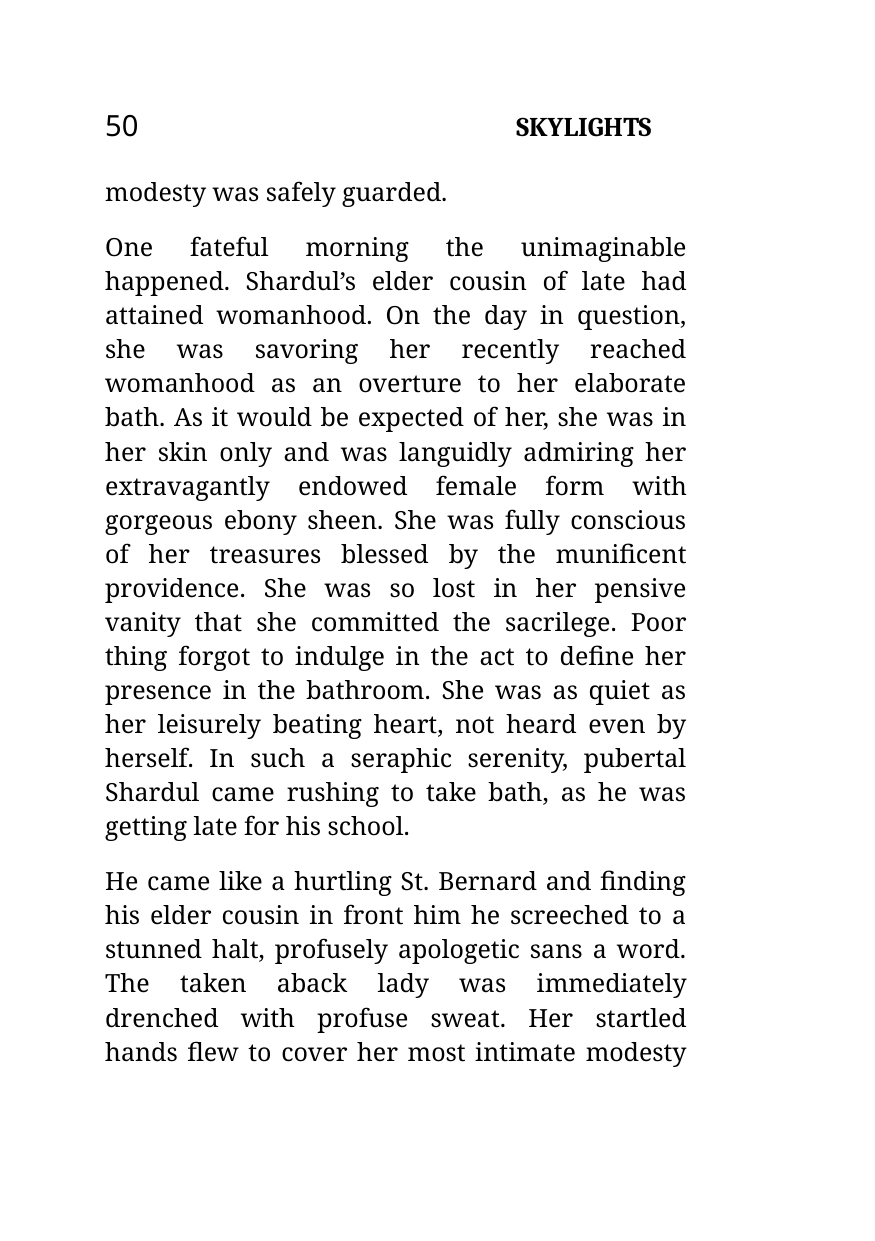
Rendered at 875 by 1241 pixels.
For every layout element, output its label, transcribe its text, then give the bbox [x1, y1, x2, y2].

text He came like a hurtling St. Bernard and finding his elder cousin in front him he screeched to a stunned halt, profusely apologetic sans a word. The taken aback lady was immediately drenched with profuse sweat. Her startled hands flew to cover her most intimate modesty [105, 864, 687, 1068]
text modesty was safely guarded. [105, 175, 687, 209]
text One fateful morning the unimaginable happened. Shardul’s elder cousin of late had attained womanhood. On the day in question, she was savoring her recently reached womanhood as an overture to her elaborate bath. As it would be expected of her, she was in her skin only and was languidly admiring her extravagantly endowed female form with gorgeous ebony sheen. She was fully conscious of her treasures blessed by the munificent providence. She was so lost in her pensive vanity that she committed the sacrilege. Poor thing forgot to indulge in the act to define her presence in the bathroom. She was as quiet as her leisurely beating heart, not heard even by herself. In such a seraphic serenity, pubertal Shardul came rushing to take bath, as he was getting late for his school. [105, 230, 687, 843]
